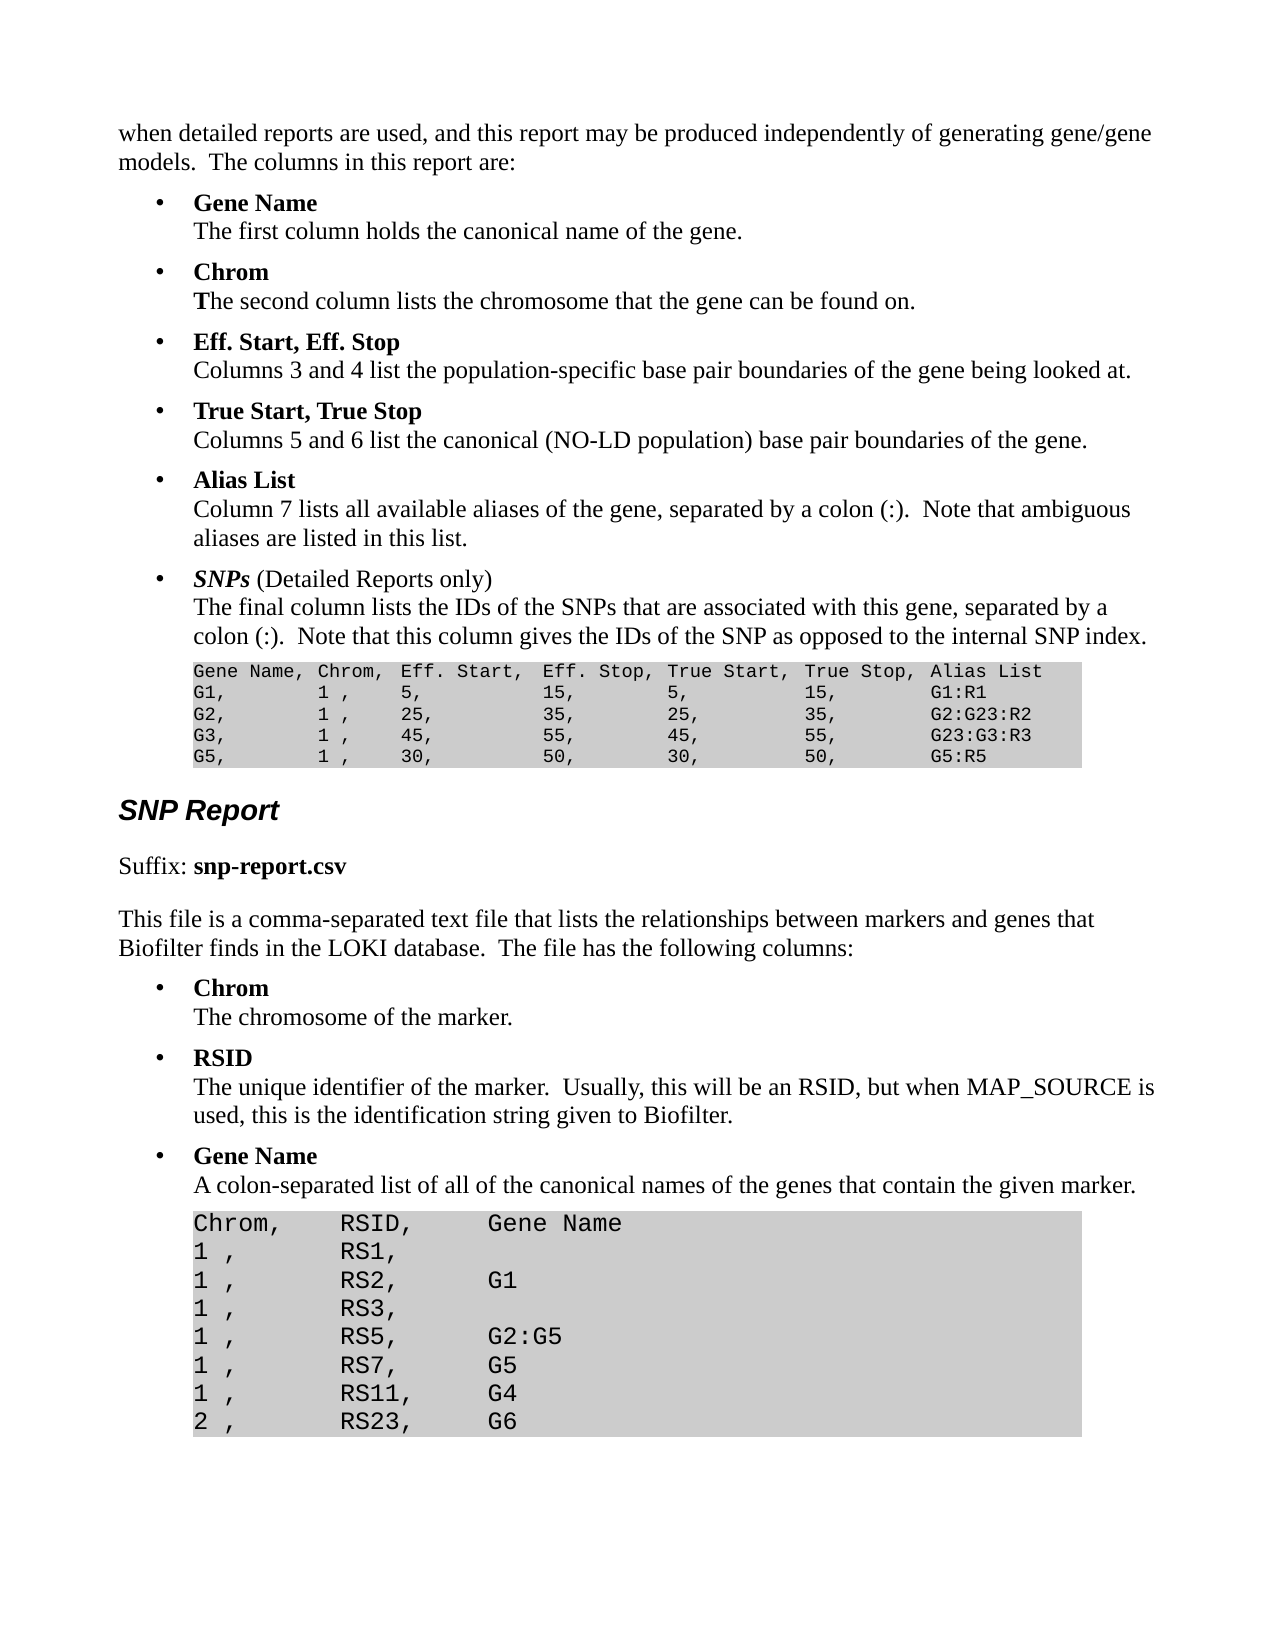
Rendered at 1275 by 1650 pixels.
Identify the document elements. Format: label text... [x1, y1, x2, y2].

text G3, 1 , 45, 55, 45, 55, G23:G3:R3 [193, 726, 1082, 747]
text when detailed reports are used, and this report may be produced independently of generating gene/gene models. The columns in this report are: [118, 118, 1157, 176]
list True Start, True Stop Columns 5 and 6 list the canonical (NO-LD population) base pair boundaries of the gene. [156, 396, 1157, 453]
list Gene Name A colon-separated list of all of the canonical names of the genes that contain the given marker. [156, 1141, 1157, 1199]
text Gene Name, Chrom, Eff. Start, Eff. Stop, True Start, True Stop, Alias List [193, 662, 1082, 683]
text 1 , RS3, [193, 1296, 1082, 1324]
text 1 , RS5, G2:G5 [193, 1324, 1082, 1352]
text Chrom, RSID, Gene Name [193, 1211, 1082, 1239]
text 1 , RS7, G5 [193, 1352, 1082, 1381]
subtitle SNP Report [118, 793, 1157, 827]
list Chrom The chromosome of the marker. [156, 973, 1157, 1031]
text This file is a comma-separated text file that lists the relationships between markers and genes that Biofilter finds in the LOKI database. The file has the following columns: [118, 904, 1157, 961]
text 2 , RS23, G6 [193, 1409, 1082, 1437]
text G1, 1 , 5, 15, 5, 15, G1:R1 [193, 683, 1082, 704]
text 1 , RS2, G1 [193, 1267, 1082, 1296]
text G2, 1 , 25, 35, 25, 35, G2:G23:R2 [193, 704, 1082, 726]
list RSID The unique identifier of the marker. Usually, this will be an RSID, but when MAP_SOURCE is used, this is the identification string given to Biofilter. [156, 1043, 1157, 1129]
list SNPs (Detailed Reports only) The final column lists the IDs of the SNPs that are associated with this gene, separated by a colon (:). Note that this column gives the IDs of the SNP as opposed to the internal SNP index. [156, 564, 1157, 650]
list Gene Name The first column holds the canonical name of the gene. [156, 188, 1157, 245]
list Eff. Start, Eff. Stop Columns 3 and 4 list the population-specific base pair boundaries of the gene being looked at. [156, 327, 1157, 384]
list Alias List Column 7 lists all available aliases of the gene, separated by a colon (:). Note that ambiguous aliases are listed in this list. [156, 466, 1157, 552]
text Suffix: snp-report.csv [118, 851, 1157, 880]
text G5, 1 , 30, 50, 30, 50, G5:R5 [193, 747, 1082, 768]
text 1 , RS1, [193, 1239, 1082, 1267]
list Chrom The second column lists the chromosome that the gene can be found on. [156, 257, 1157, 314]
text 1 , RS11, G4 [193, 1381, 1082, 1409]
